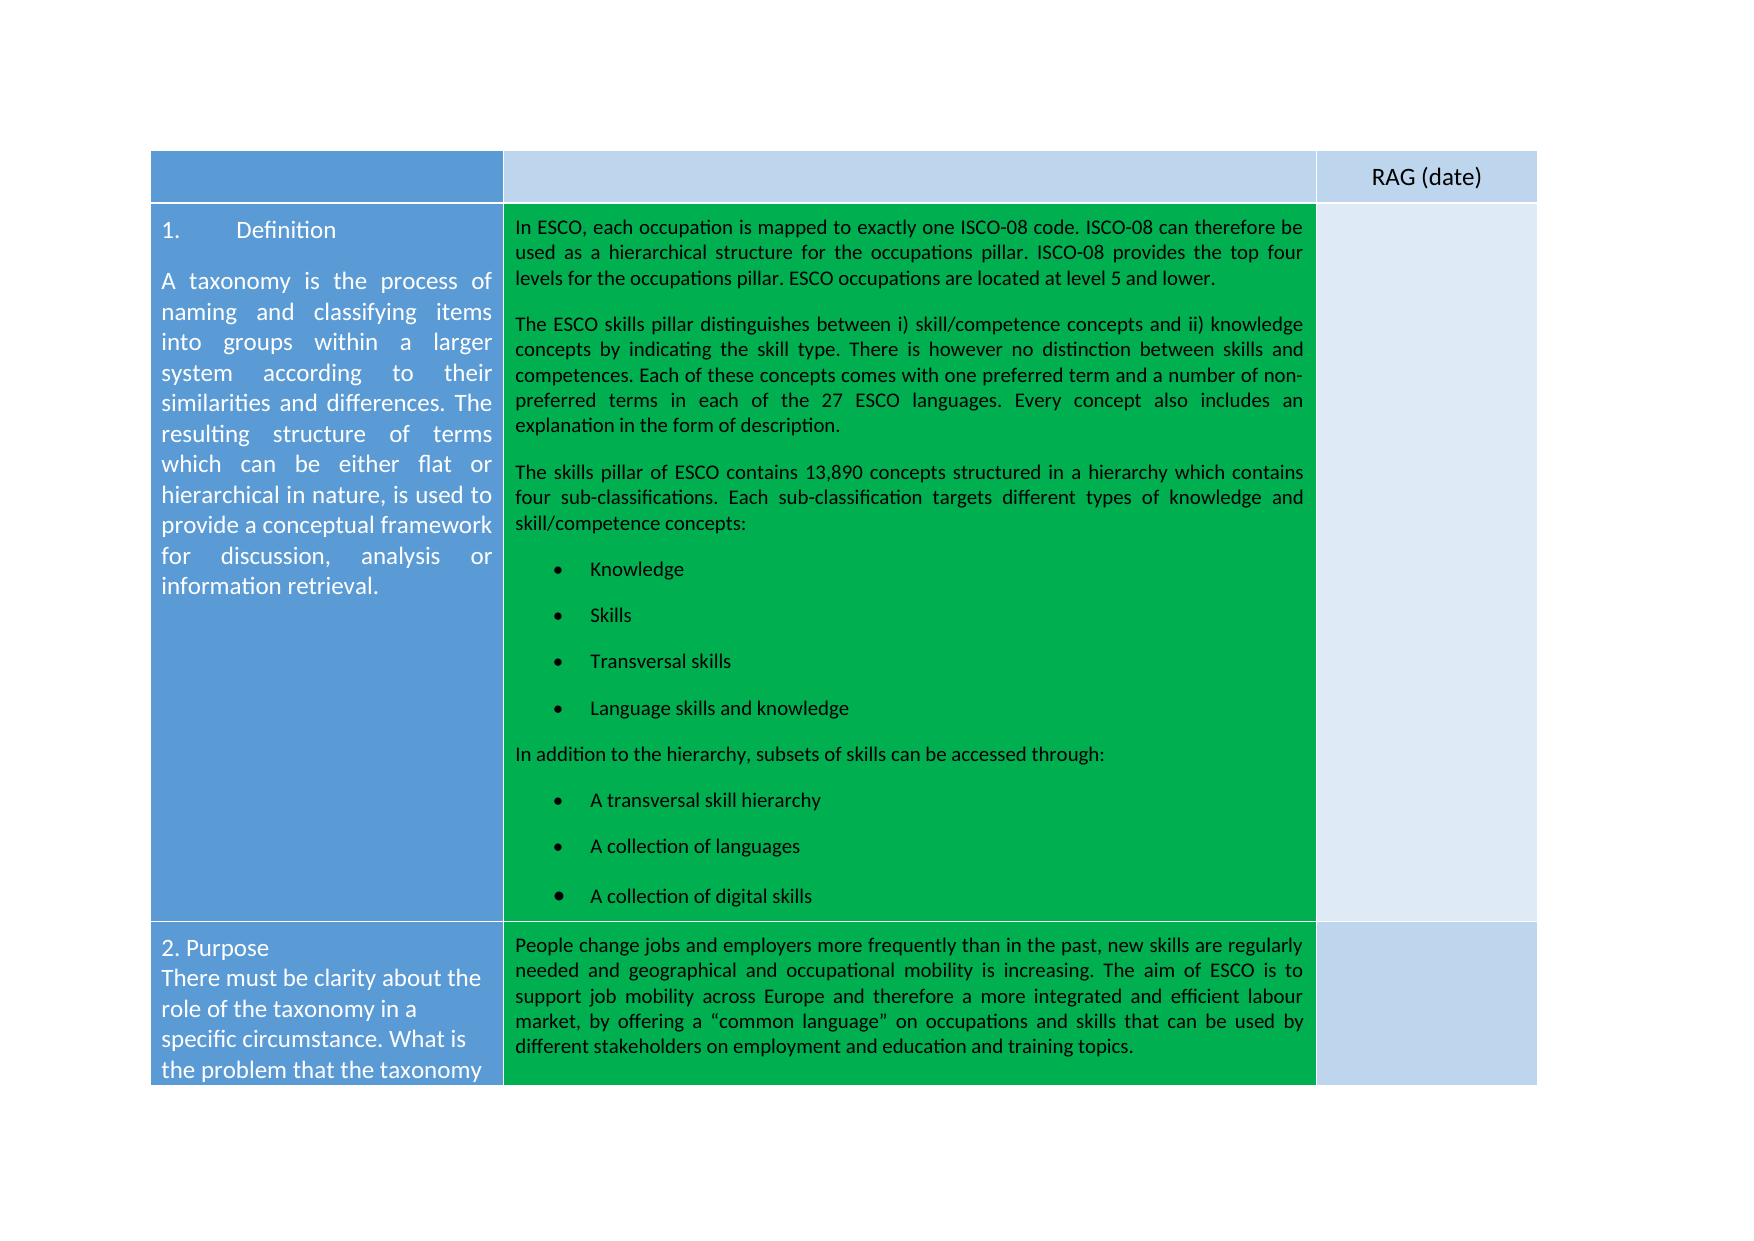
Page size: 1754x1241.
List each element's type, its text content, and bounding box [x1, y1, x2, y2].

table_cell [151, 151, 503, 202]
table_cell 2. Purpose There must be clarity about the role of the taxonomy in a specific circumstance. What is the problem that the taxonomy [151, 922, 503, 1085]
table_cell [504, 151, 1316, 202]
table_cell In ESCO, each occupation is mapped to exactly one ISCO-08 code. ISCO-08 can therefore be used as a hierarchical structure for the occupations pillar. ISCO-08 provides the top four levels for the occupations pillar. ESCO occupations are located at level 5 and lower. The ESCO skills pillar distinguishes between i) skill/competence concepts and ii) knowledge concepts by indicating the skill type. There is however no distinction between skills and competences. Each of these concepts comes with one preferred term and a number of non-preferred terms in each of the 27 ESCO languages. Every concept also includes an explanation in the form of description. The skills pillar of ESCO contains 13,890 concepts structured in a hierarchy which contains four sub-classifications. Each sub-classification targets different types of knowledge and skill/competence concepts: Knowledge Skills Transversal skills Language skills and knowledge In addition to the hierarchy, subsets of skills can be accessed through: A transversal skill hierarchy A collection of languages A collection of digital skills [504, 204, 1316, 921]
table_cell [1317, 922, 1537, 1085]
table_cell 1. Definition A taxonomy is the process of naming and classifying items into groups within a larger system according to their similarities and differences. The resulting structure of terms which can be either flat or hierarchical in nature, is used to provide a conceptual framework for discussion, analysis or information retrieval. [151, 204, 503, 921]
table_cell [1317, 204, 1537, 921]
table_cell RAG (date) [1317, 151, 1537, 202]
table_cell People change jobs and employers more frequently than in the past, new skills are regularly needed and geographical and occupational mobility is increasing. The aim of ESCO is to support job mobility across Europe and therefore a more integrated and efficient labour market, by offering a “common language” on occupations and skills that can be used by different stakeholders on employment and education and training topics. [504, 922, 1316, 1085]
